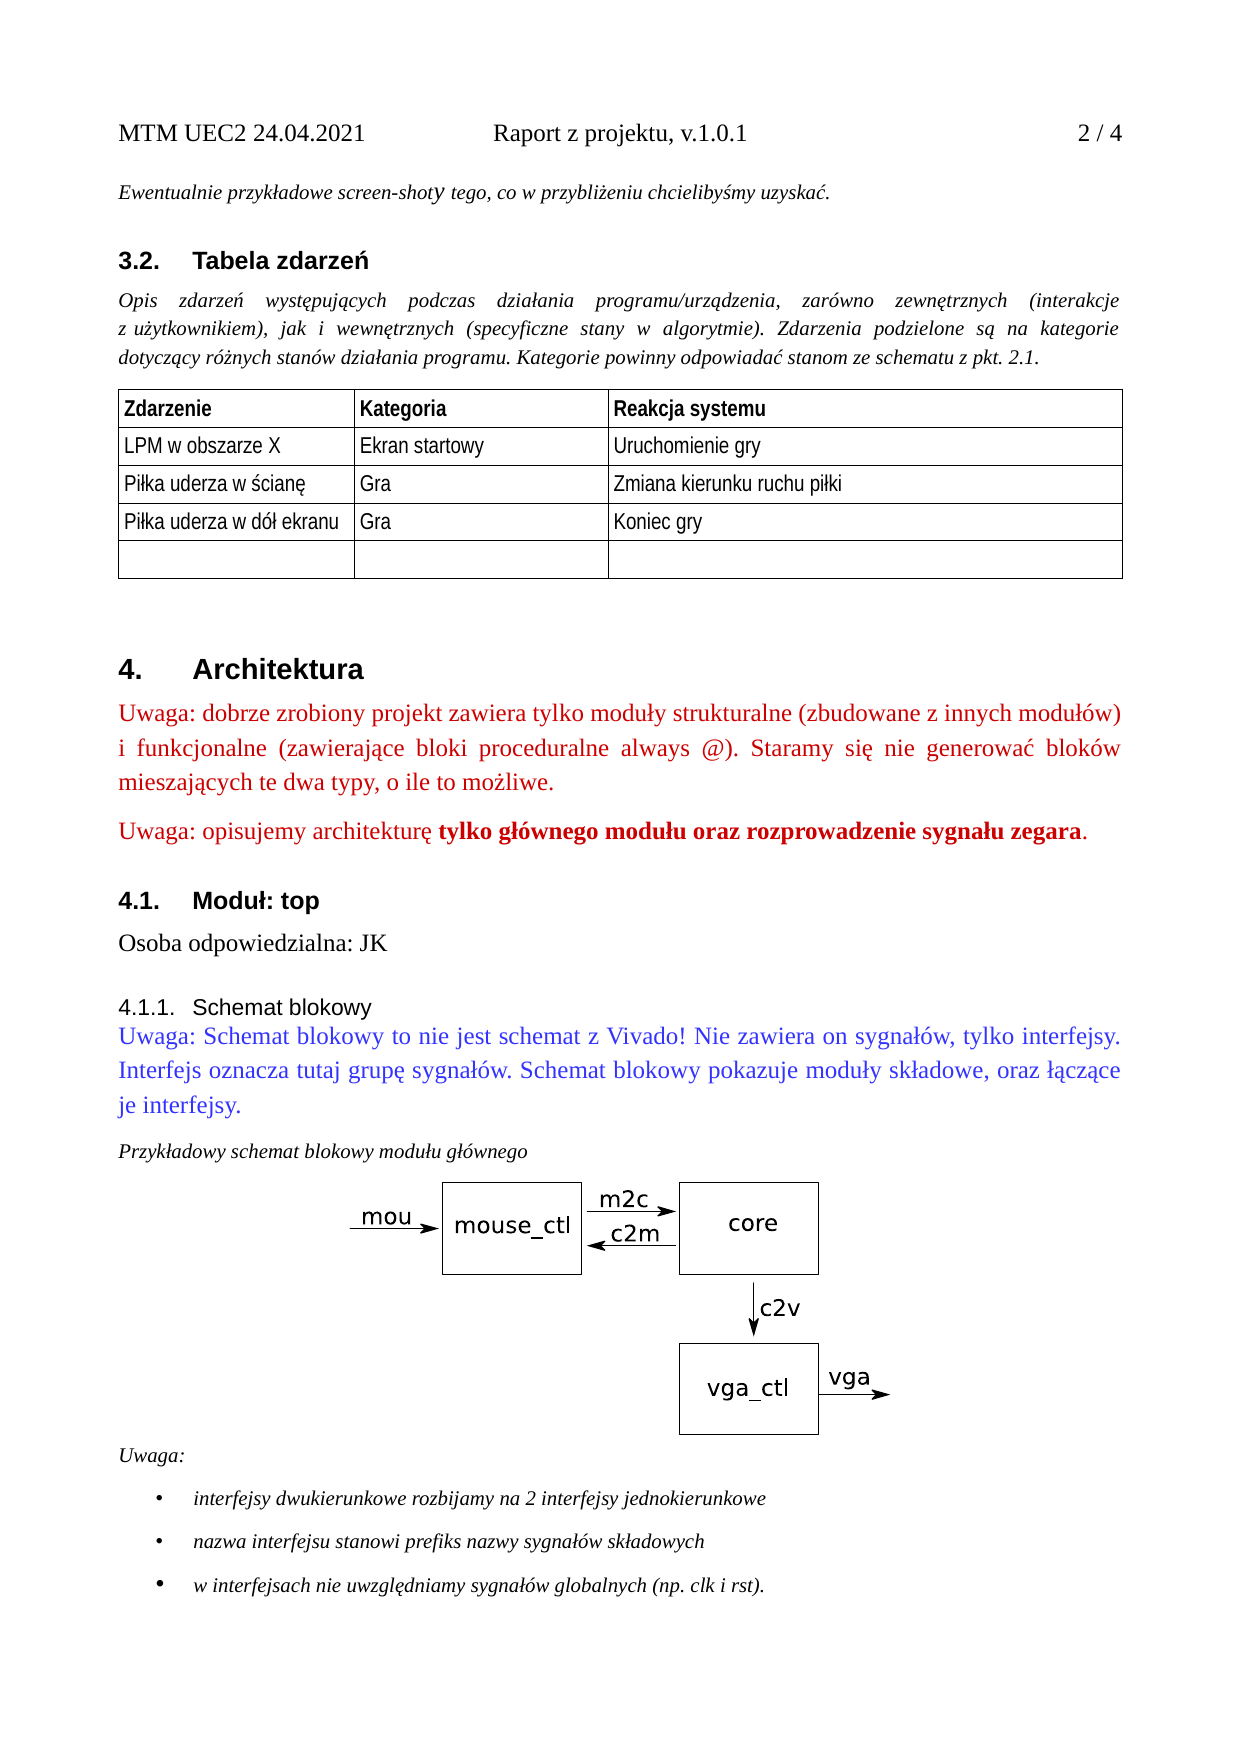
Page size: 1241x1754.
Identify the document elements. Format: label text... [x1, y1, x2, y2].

table_cell Gra [355, 466, 608, 502]
list nazwa interfejsu stanowi prefiks nazwy sygnałów składowych [156, 1529, 1122, 1553]
subtitle Architektura [118, 652, 1122, 686]
subtitle Tabela zdarzeń [118, 246, 1122, 275]
table_cell [609, 541, 1122, 578]
text Osoba odpowiedzialna: JK [118, 928, 1122, 956]
table_cell Ekran startowy [355, 428, 608, 464]
table_cell Piłka uderza w ścianę [119, 466, 354, 502]
table_cell LPM w obszarze X [119, 428, 354, 464]
text Uwaga: dobrze zrobiony projekt zawiera tylko moduły strukturalne (zbudowane z innych modułów) i funkcjonalne (zawierające bloki proceduralne always @). Staramy się nie generować bloków mieszających te dwa typy, o ile to możliwe. [118, 698, 1122, 796]
subtitle Schemat blokowy [118, 994, 1122, 1021]
text Przykładowy schemat blokowy modułu głównego [118, 1139, 1122, 1163]
table_header Zdarzenie [119, 390, 354, 427]
text Uwaga: Schemat blokowy to nie jest schemat z Vivado! Nie zawiera on sygnałów, tylko interfejsy. Interfejs oznacza tutaj grupę sygnałów. Schemat blokowy pokazuje moduły składowe, oraz łączące je interfejsy. [118, 1021, 1122, 1118]
list w interfejsach nie uwzględniamy sygnałów globalnych (np. clk i rst). [156, 1573, 1122, 1598]
text Uwaga: [118, 1182, 1122, 1467]
text Opis zdarzeń występujących podczas działania programu/urządzenia, zarówno zewnętrznych (interakcje z użytkownikiem), jak i wewnętrznych (specyficzne stany w algorytmie). Zdarzenia podzielone są na kategorie dotyczący różnych stanów działania programu. Kategorie powinny odpowiadać stanom ze schematu z pkt. 2.1. [118, 287, 1122, 369]
text Uwaga: opisujemy architekturę tylko głównego modułu oraz rozprowadzenie sygnału zegara. [118, 816, 1122, 845]
subtitle Moduł: top [118, 886, 1122, 915]
table_cell [119, 541, 354, 578]
table_cell [355, 541, 608, 578]
table_header Kategoria [355, 390, 608, 427]
table_cell Piłka uderza w dół ekranu [119, 504, 354, 540]
table_cell Koniec gry [609, 504, 1122, 540]
list interfejsy dwukierunkowe rozbijamy na 2 interfejsy jednokierunkowe [156, 1486, 1122, 1510]
table_cell Gra [355, 504, 608, 540]
text Ewentualnie przykładowe screen-shoty tego, co w przybliżeniu chcielibyśmy uzyskać. [118, 176, 1122, 205]
table_cell Uruchomienie gry [609, 428, 1122, 464]
table_cell Zmiana kierunku ruchu piłki [609, 466, 1122, 502]
table_header Reakcja systemu [609, 390, 1122, 427]
